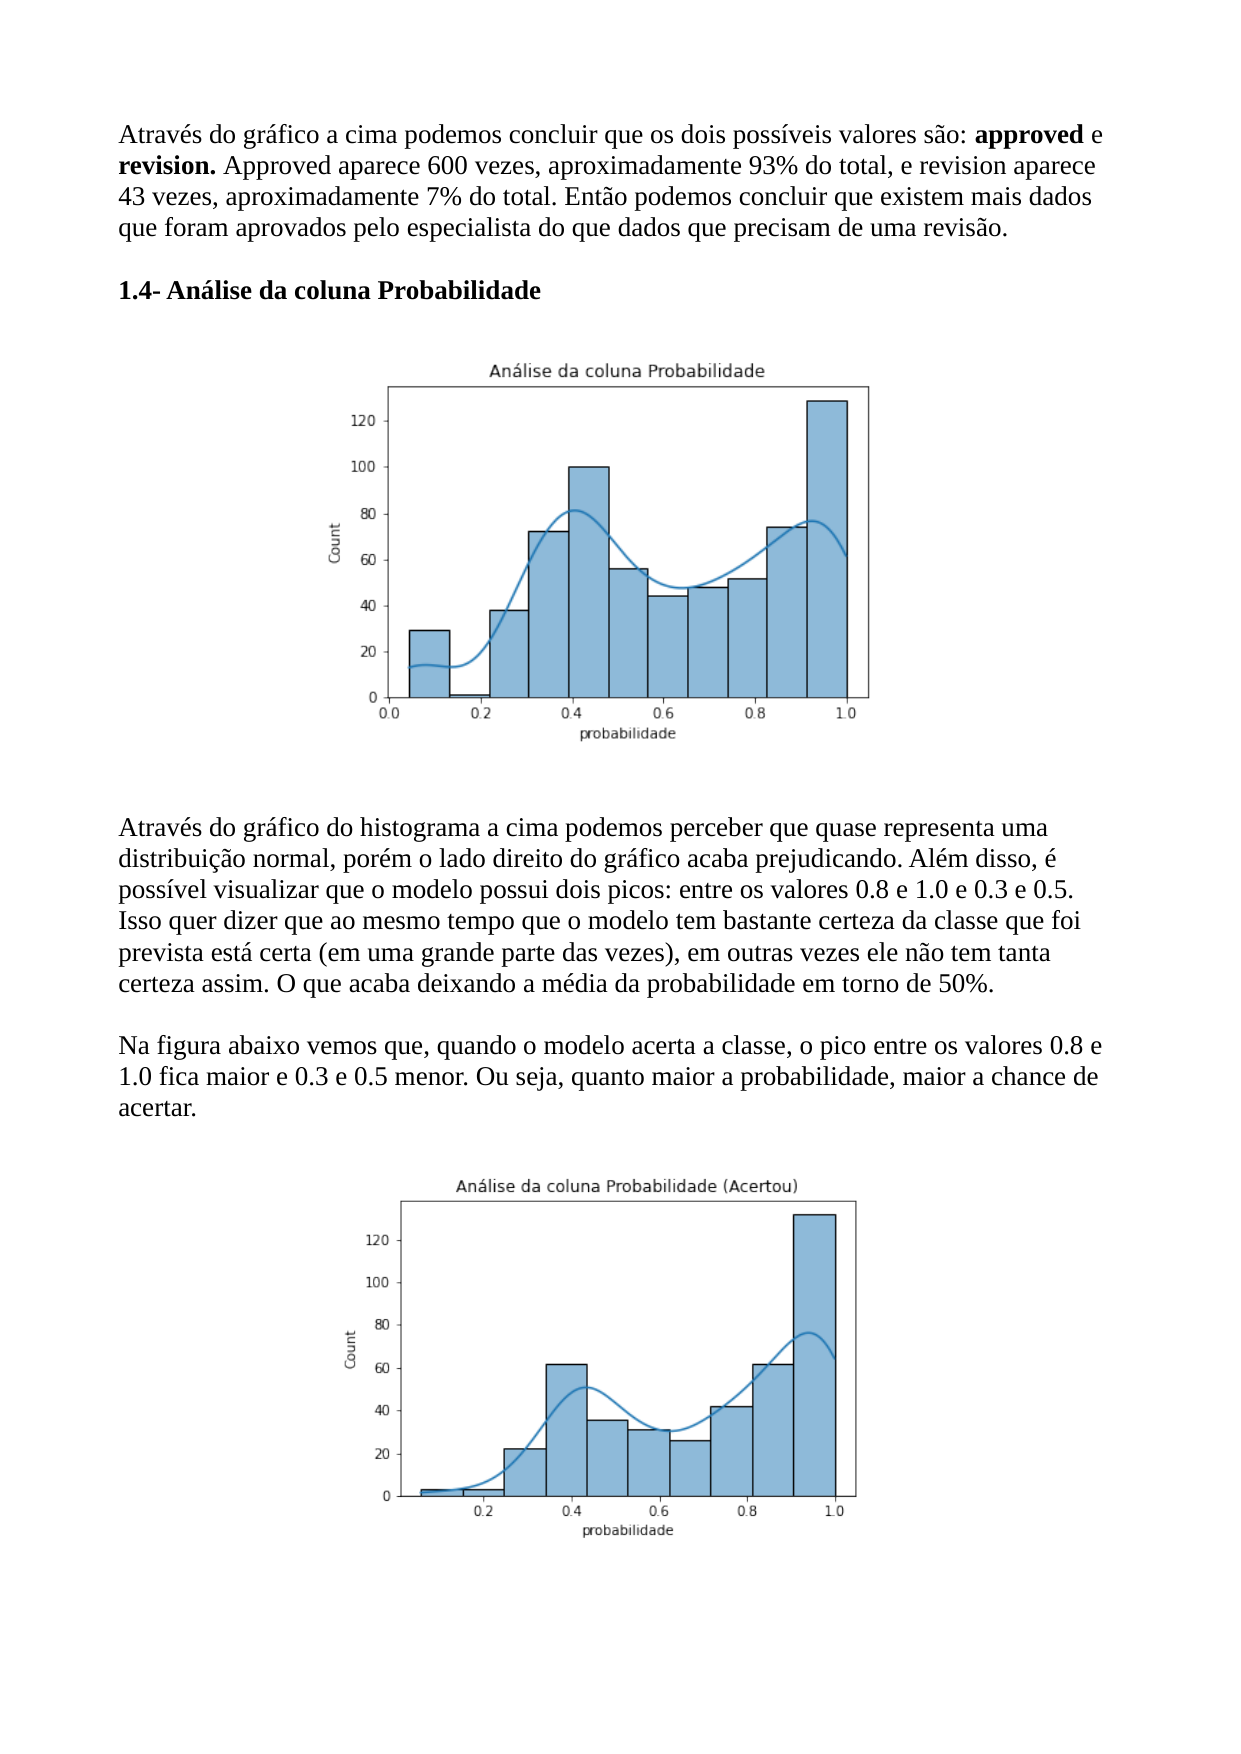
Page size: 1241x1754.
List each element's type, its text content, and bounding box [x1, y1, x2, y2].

text Através do gráfico a cima podemos concluir que os dois possíveis valores são: approved e revision. Approved aparece 600 vezes, aproximadamente 93% do total, e revision aparece 43 vezes, aproximadamente 7% do total. Então podemos concluir que existem mais dados que foram aprovados pelo especialista do que dados que precisam de uma revisão. [118, 118, 1122, 243]
picture [310, 336, 930, 749]
text Na figura abaixo vemos que, quando o modelo acerta a classe, o pico entre os valores 0.8 e 1.0 fica maior e 0.3 e 0.5 menor. Ou seja, quanto maior a probabilidade, maior a chance de acertar. [118, 1029, 1122, 1122]
text 1.4- Análise da coluna Probabilidade [118, 274, 1122, 305]
text Através do gráfico do histograma a cima podemos perceber que quase representa uma distribuição normal, porém o lado direito do gráfico acaba prejudicando. Além disso, é possível visualizar que o modelo possui dois picos: entre os valores 0.8 e 1.0 e 0.3 e 0.5. Isso quer dizer que ao mesmo tempo que o modelo tem bastante certeza da classe que foi prevista está certa (em uma grande parte das vezes), em outras vezes ele não tem tanta certeza assim. O que acaba deixando a média da probabilidade em torno de 50%. [118, 811, 1122, 998]
picture [327, 1153, 913, 1545]
